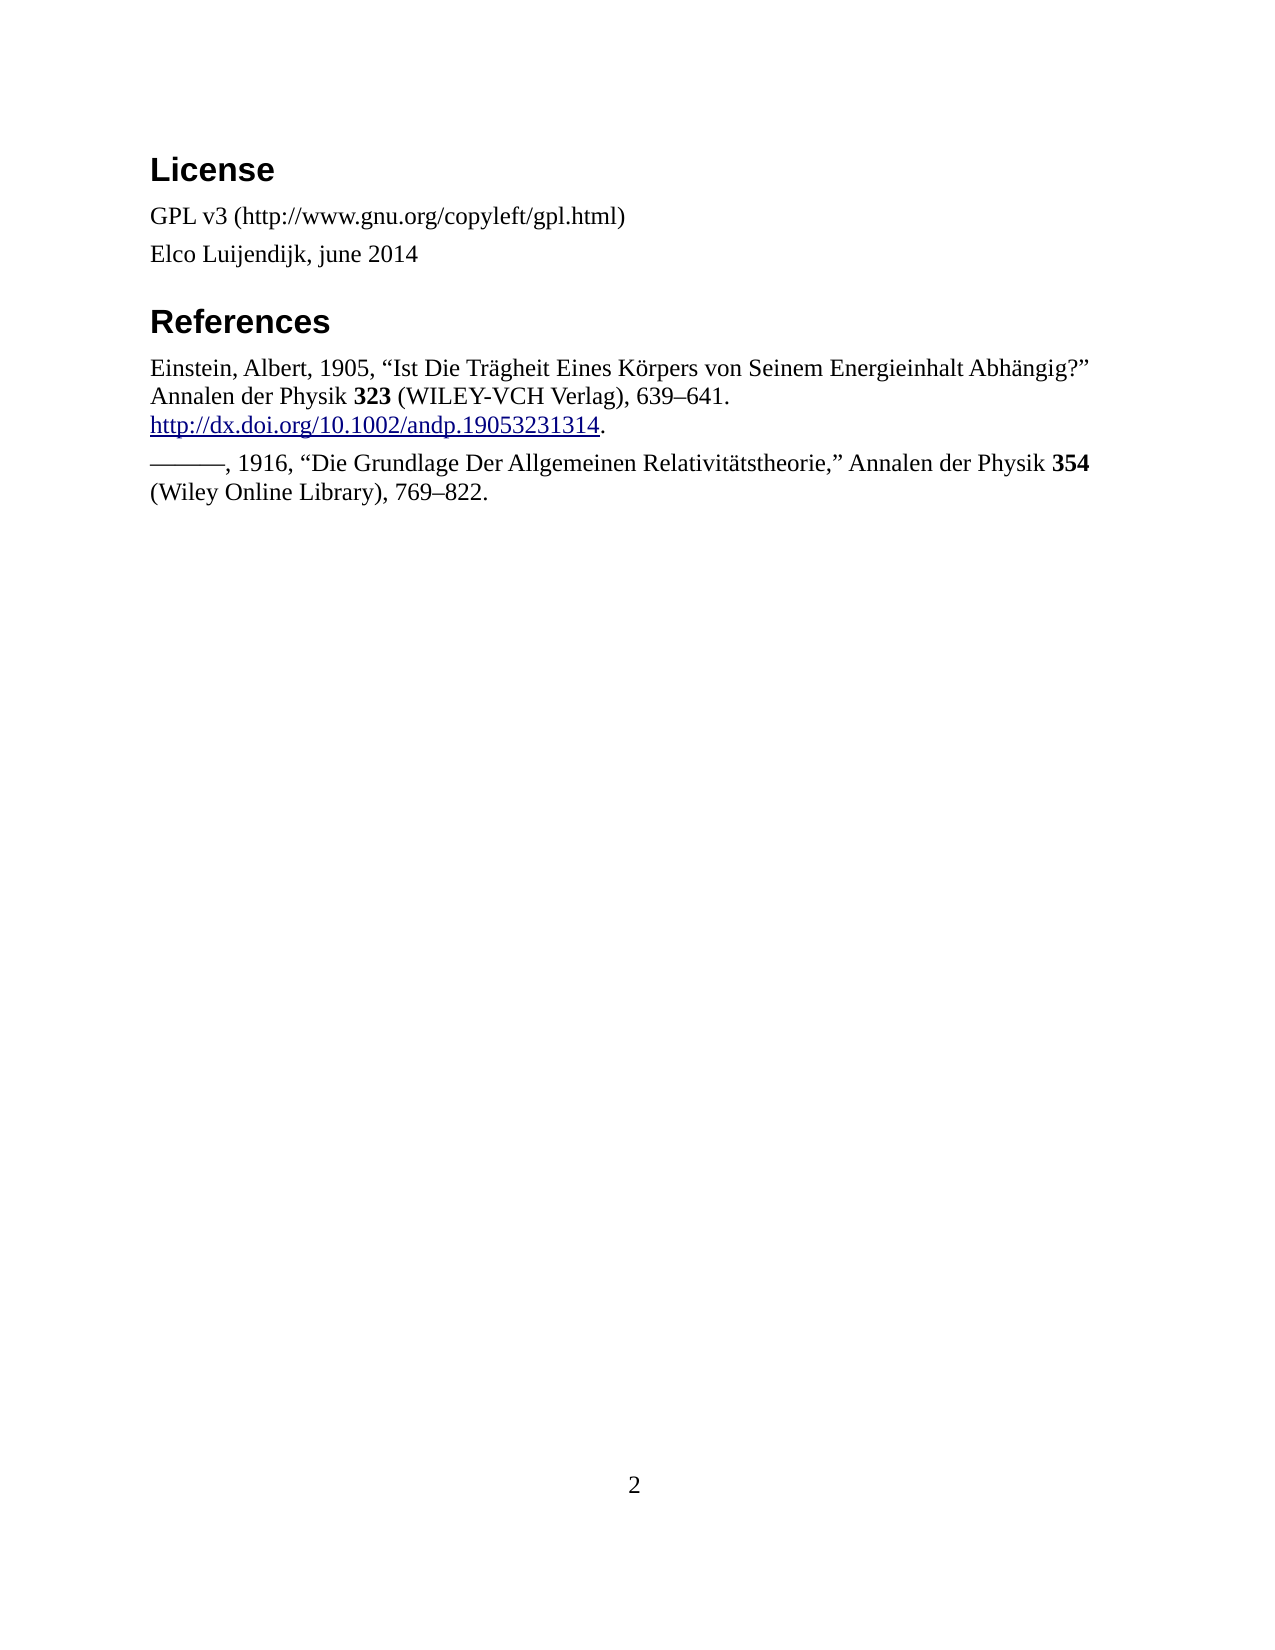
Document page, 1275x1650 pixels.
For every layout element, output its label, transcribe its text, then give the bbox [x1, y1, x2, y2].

subtitle License [150, 150, 1125, 189]
text GPL v3 (http://www.gnu.org/copyleft/gpl.html) [150, 201, 1125, 230]
text ———, 1916, “Die Grundlage Der Allgemeinen Relativitätstheorie,” Annalen der Physik 354 (Wiley Online Library), 769–822. [150, 448, 1125, 505]
text Elco Luijendijk, june 2014 [150, 239, 1125, 268]
subtitle References [150, 302, 1125, 340]
text Einstein, Albert, 1905, “Ist Die Trägheit Eines Körpers von Seinem Energieinhalt Abhängig?” Annalen der Physik 323 (WILEY-VCH Verlag), 639–641. http://dx.doi.org/10.1002/andp.19053231314. [150, 353, 1125, 439]
